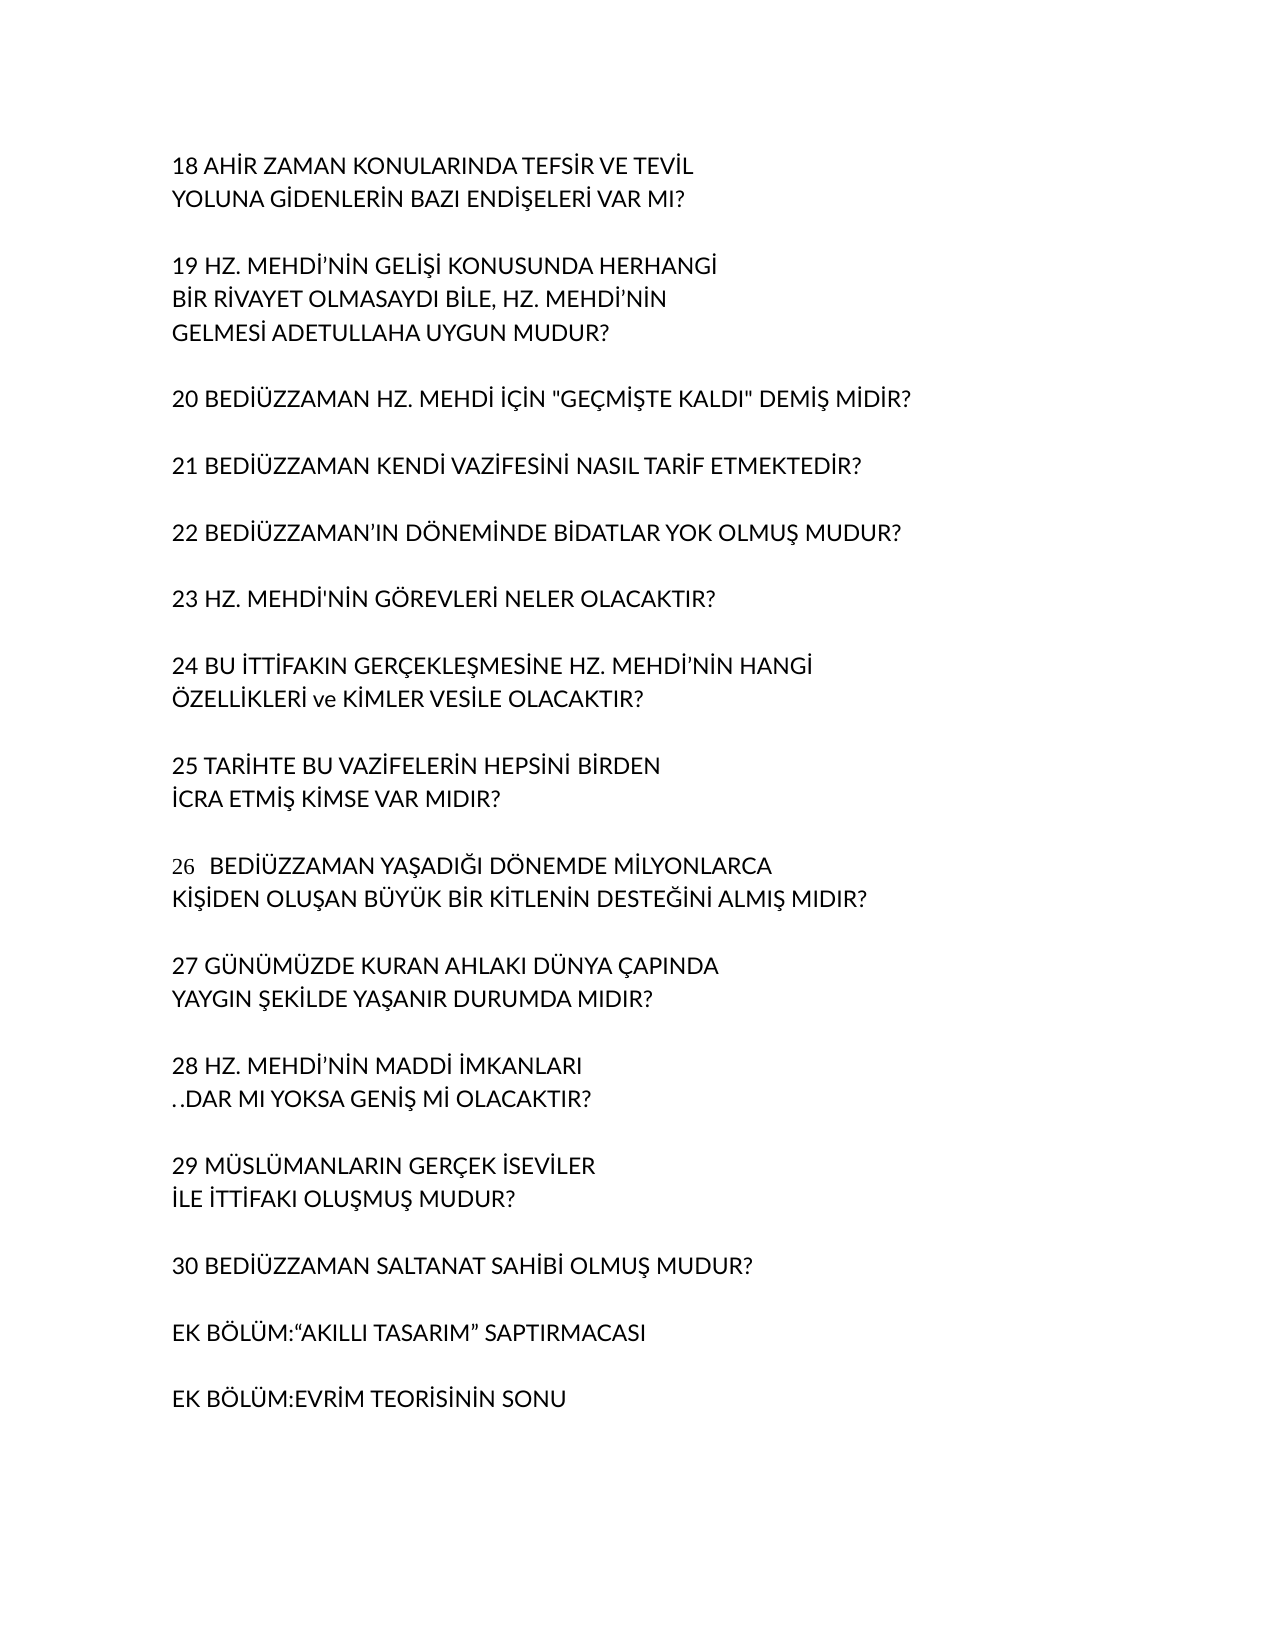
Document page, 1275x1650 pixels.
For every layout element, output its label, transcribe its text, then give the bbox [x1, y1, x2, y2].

text 21 BEDİÜZZAMAN KENDİ VAZİFESİNİ NASIL TARİF ETMEKTEDİR? [112, 448, 1145, 481]
text BİR RİVAYET OLMASAYDI BİLE, HZ. MEHDİ’NİN [112, 281, 1145, 314]
text 19 HZ. MEHDİ’NİN GELİŞİ KONUSUNDA HERHANGİ [112, 248, 1145, 281]
text ÖZELLİKLERİ ve KİMLER VESİLE OLACAKTIR? [112, 681, 1145, 714]
text 29 MÜSLÜMANLARIN GERÇEK İSEVİLER [112, 1148, 1145, 1181]
text 24 BU İTTİFAKIN GERÇEKLEŞMESİNE HZ. MEHDİ’NİN HANGİ [112, 648, 1145, 681]
text 25 TARİHTE BU VAZİFELERİN HEPSİNİ BİRDEN [112, 748, 1145, 781]
text 20 BEDİÜZZAMAN HZ. MEHDİ İÇİN "GEÇMİŞTE KALDI" DEMİŞ MİDİR? [112, 381, 1145, 414]
text GELMESİ ADETULLAHA UYGUN MUDUR? [112, 314, 1145, 348]
text 27 GÜNÜMÜZDE KURAN AHLAKI DÜNYA ÇAPINDA [112, 948, 1145, 981]
text İLE İTTİFAKI OLUŞMUŞ MUDUR? [112, 1181, 1145, 1214]
text KİŞİDEN OLUŞAN BÜYÜK BİR KİTLENİN DESTEĞİNİ ALMIŞ MIDIR? [172, 881, 1145, 914]
text 18 AHİR ZAMAN KONULARINDA TEFSİR VE TEVİL [112, 148, 1145, 181]
text YOLUNA GİDENLERİN BAZI ENDİŞELERİ VAR MI? [112, 181, 1145, 214]
text EK BÖLÜM:EVRİM TEORİSİNİN SONU [112, 1381, 1145, 1414]
text İCRA ETMİŞ KİMSE VAR MIDIR? [112, 781, 1145, 814]
text 30 BEDİÜZZAMAN SALTANAT SAHİBİ OLMUŞ MUDUR? [112, 1248, 1145, 1281]
text DAR MI YOKSA GENİŞ Mİ OLACAKTIR? [112, 1081, 1145, 1114]
list BEDİÜZZAMAN YAŞADIĞI DÖNEMDE MİLYONLARCA [172, 848, 1145, 881]
text YAYGIN ŞEKİLDE YAŞANIR DURUMDA MIDIR? [112, 981, 1145, 1014]
text EK BÖLÜM:“AKILLI TASARIM” SAPTIRMACASI [112, 1314, 1145, 1348]
text 28 HZ. MEHDİ’NİN MADDİ İMKANLARI [112, 1048, 1145, 1081]
text 22 BEDİÜZZAMAN’IN DÖNEMİNDE BİDATLAR YOK OLMUŞ MUDUR? [112, 514, 1145, 548]
text 23 HZ. MEHDİ'NİN GÖREVLERİ NELER OLACAKTIR? [112, 581, 1145, 614]
